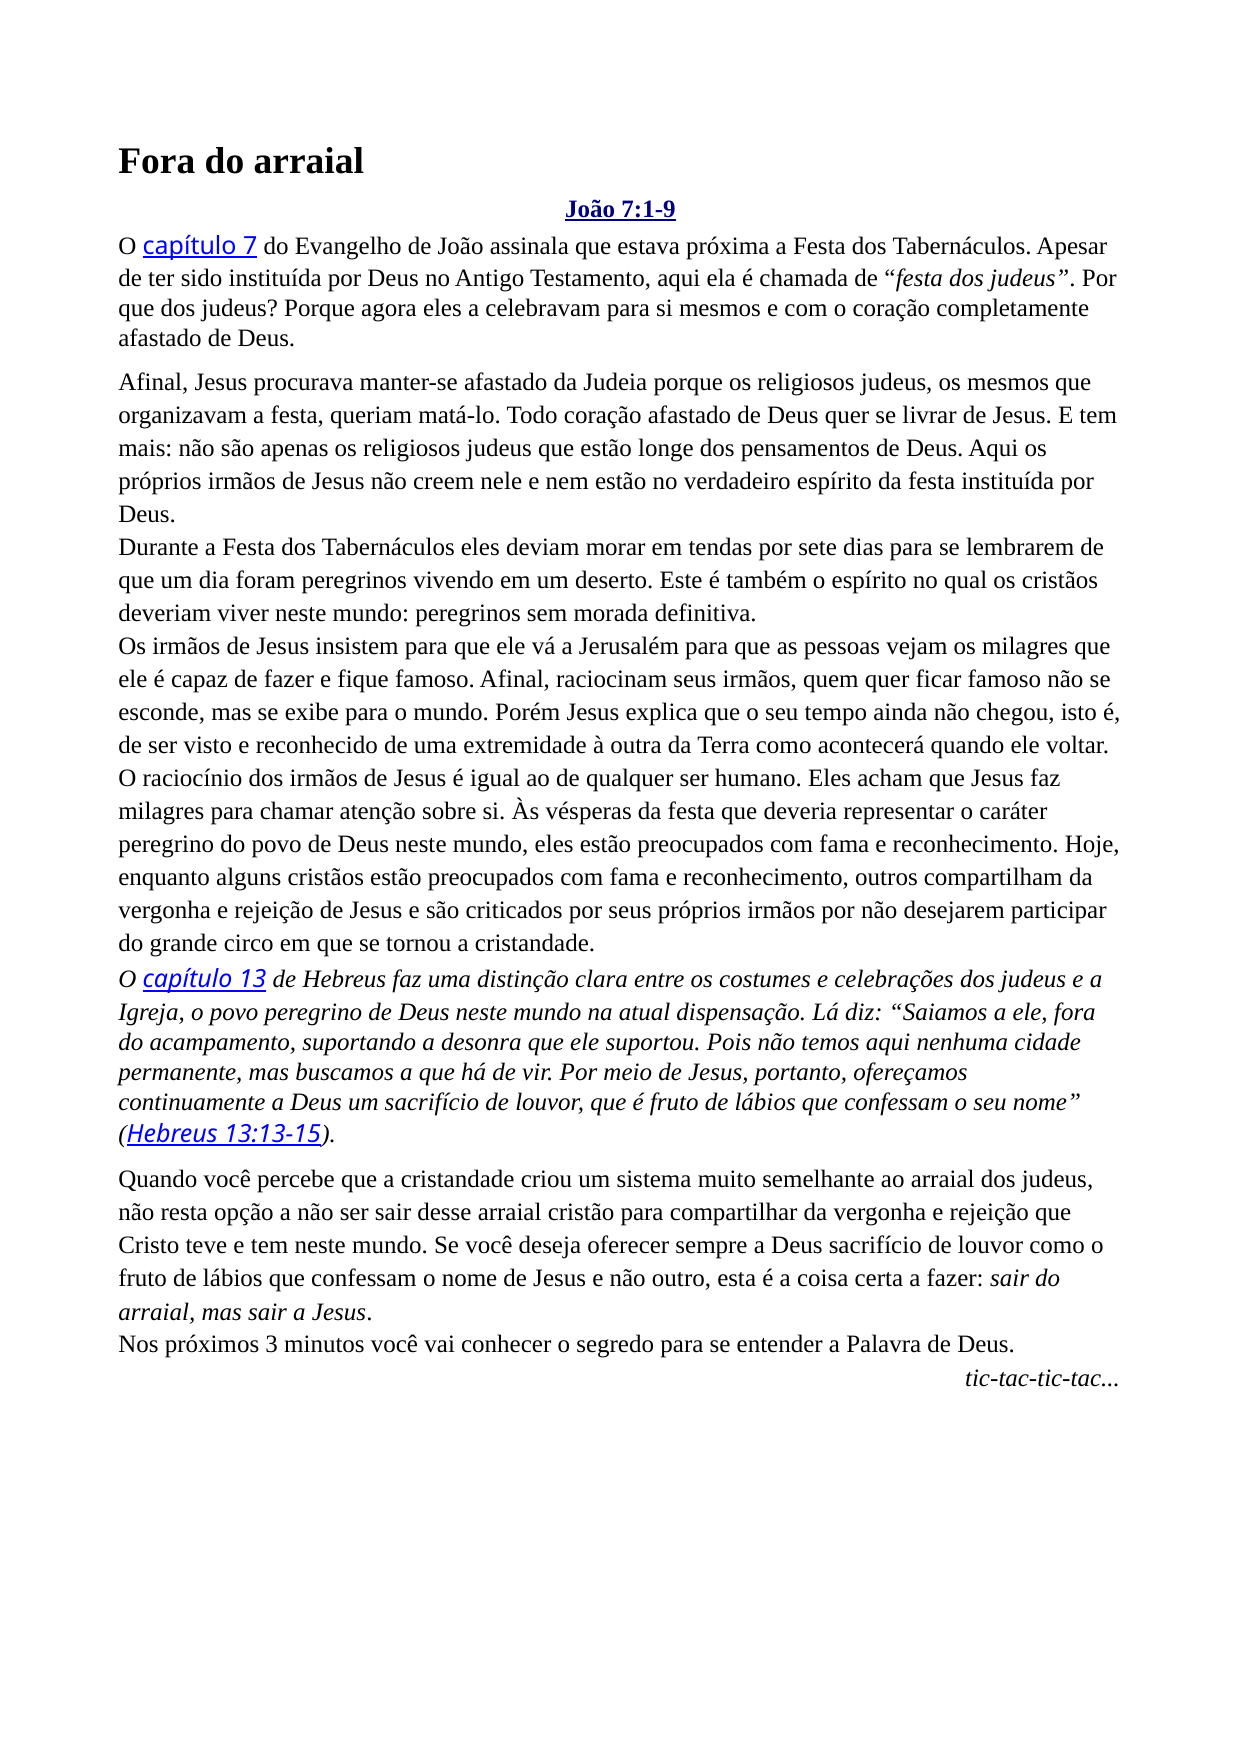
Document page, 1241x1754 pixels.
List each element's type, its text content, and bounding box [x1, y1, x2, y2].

text O capítulo 13 de Hebreus faz uma distinção clara entre os costumes e celebrações dos judeus e a Igreja, o povo peregrino de Deus neste mundo na atual dispensação. Lá diz: “Saiamos a ele, fora do acampamento, suportando a desonra que ele suportou. Pois não temos aqui nenhuma cidade permanente, mas buscamos a que há de vir. Por meio de Jesus, portanto, ofereçamos continuamente a Deus um sacrifício de louvor, que é fruto de lábios que confessam o seu nome” (Hebreus 13:13-15). [118, 961, 1122, 1150]
text Durante a Festa dos Tabernáculos eles deviam morar em tendas por sete dias para se lembrarem de que um dia foram peregrinos vivendo em um deserto. Este é também o espírito no qual os cristãos deveriam viver neste mundo: peregrinos sem morada definitiva. [118, 532, 1122, 627]
text Afinal, Jesus procurava manter-se afastado da Judeia porque os religiosos judeus, os mesmos que organizavam a festa, queriam matá-lo. Todo coração afastado de Deus quer se livrar de Jesus. E tem mais: não são apenas os religiosos judeus que estão longe dos pensamentos de Deus. Aqui os próprios irmãos de Jesus não creem nele e nem estão no verdadeiro espírito da festa instituída por Deus. [118, 367, 1122, 528]
subtitle Fora do arraial [118, 139, 1122, 182]
text O raciocínio dos irmãos de Jesus é igual ao de qualquer ser humano. Eles acham que Jesus faz milagres para chamar atenção sobre si. Às vésperas da festa que deveria representar o caráter peregrino do povo de Deus neste mundo, eles estão preocupados com fama e reconhecimento. Hoje, enquanto alguns cristãos estão preocupados com fama e reconhecimento, outros compartilham da vergonha e rejeição de Jesus e são criticados por seus próprios irmãos por não desejarem participar do grande circo em que se tornou a cristandade. [118, 763, 1122, 957]
text O capítulo 7 do Evangelho de João assinala que estava próxima a Festa dos Tabernáculos. Apesar de ter sido instituída por Deus no Antigo Testamento, aqui ela é chamada de “festa dos judeus”. Por que dos judeus? Porque agora eles a celebravam para si mesmos e com o coração completamente afastado de Deus. [118, 228, 1122, 352]
text Os irmãos de Jesus insistem para que ele vá a Jerusalém para que as pessoas vejam os milagres que ele é capaz de fazer e fique famoso. Afinal, raciocinam seus irmãos, quem quer ficar famoso não se esconde, mas se exibe para o mundo. Porém Jesus explica que o seu tempo ainda não chegou, isto é, de ser visto e reconhecido de uma extremidade à outra da Terra como acontecerá quando ele voltar. [118, 631, 1122, 759]
text Quando você percebe que a cristandade criou um sistema muito semelhante ao arraial dos judeus, não resta opção a não ser sair desse arraial cristão para compartilhar da vergonha e rejeição que Cristo teve e tem neste mundo. Se você deseja oferecer sempre a Deus sacrifício de louvor como o fruto de lábios que confessam o nome de Jesus e não outro, esta é a coisa certa a fazer: sair do arraial, mas sair a Jesus. [118, 1164, 1122, 1325]
text Nos próximos 3 minutos você vai conhecer o segredo para se entender a Palavra de Deus. [118, 1329, 1122, 1358]
text João 7:1-9 [118, 194, 1122, 223]
text tic-tac-tic-tac... [118, 1363, 1122, 1391]
